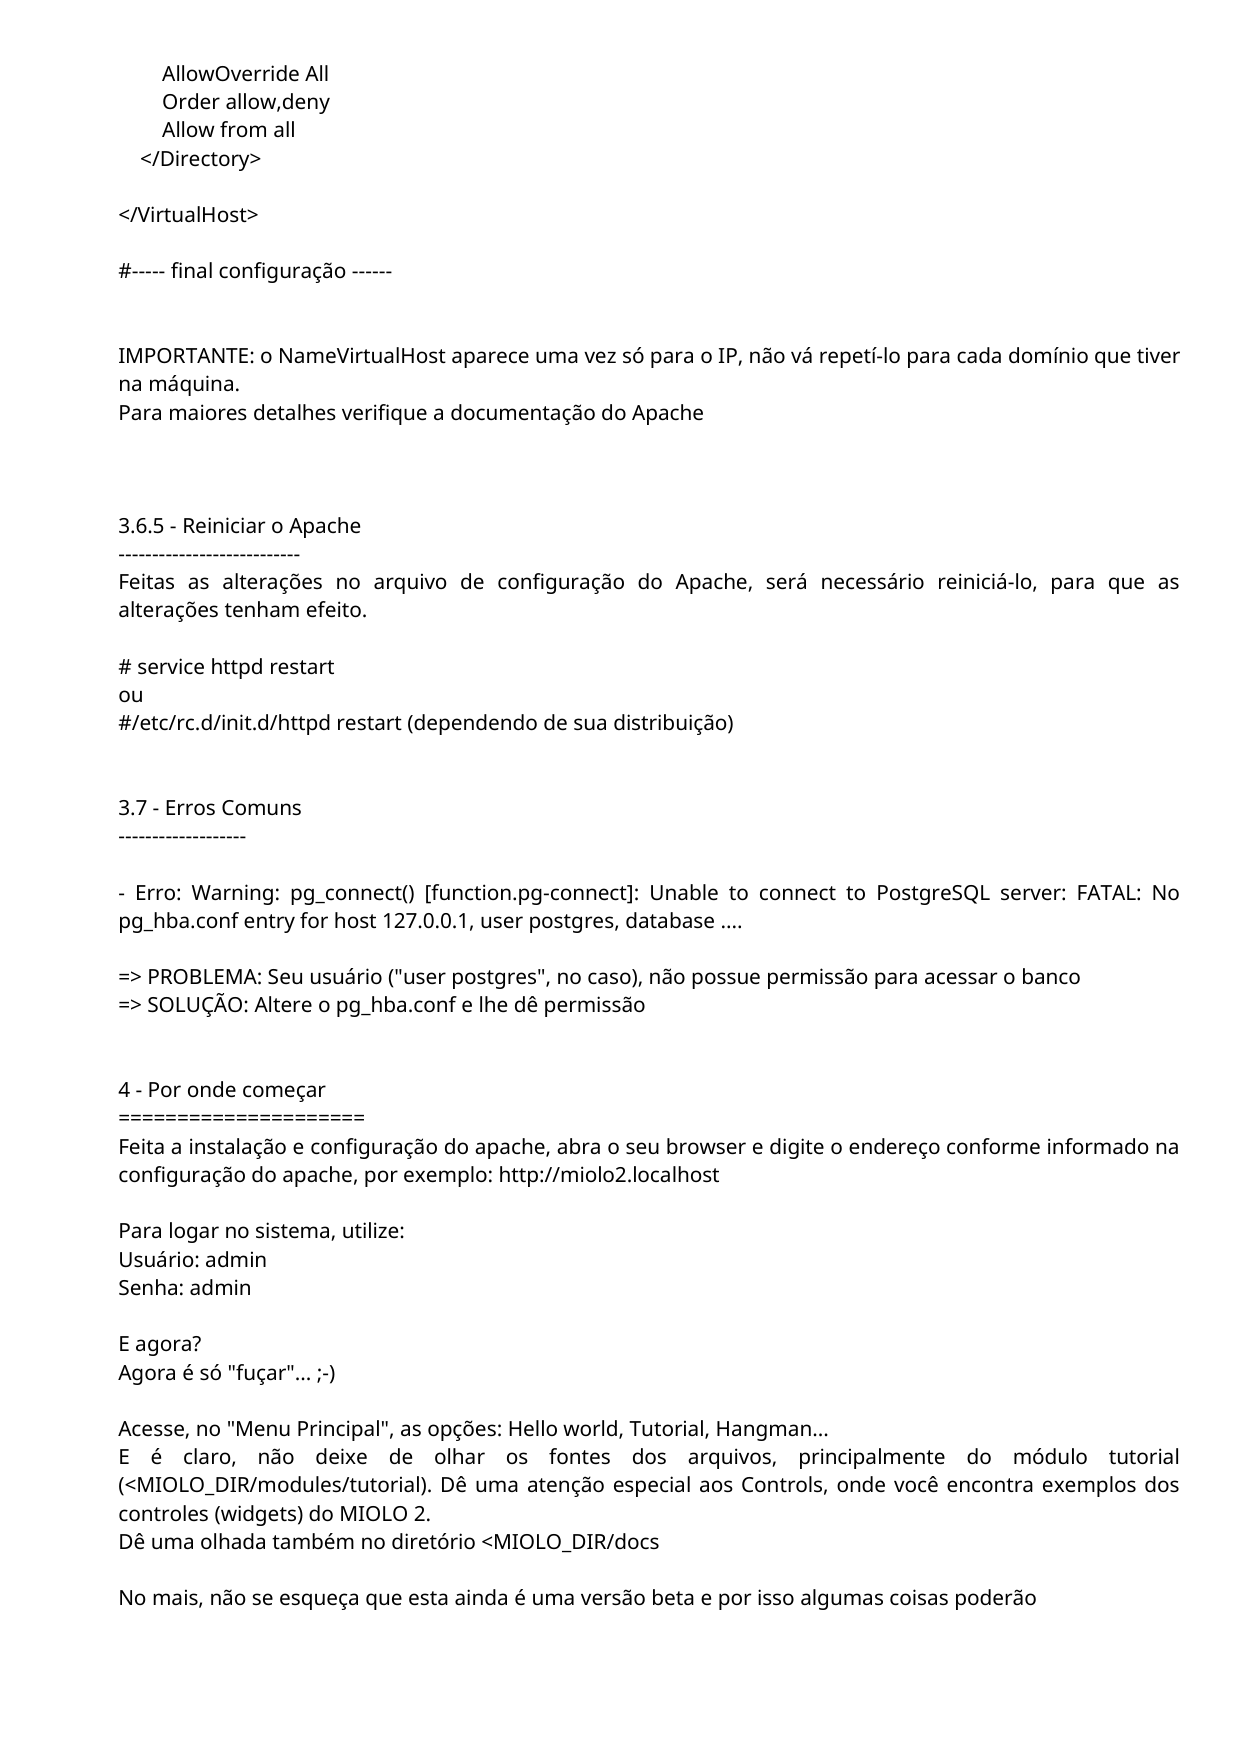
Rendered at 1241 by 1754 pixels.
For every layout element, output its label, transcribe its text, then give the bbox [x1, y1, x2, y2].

text Agora é só "fuçar"... ;-) [118, 1358, 1181, 1386]
text => PROBLEMA: Seu usuário ("user postgres", no caso), não possue permissão para acessar o banco [118, 962, 1181, 991]
text ou [118, 680, 1181, 708]
text 3.7 - Erros Comuns [118, 793, 1181, 821]
text 4 - Por onde começar [118, 1075, 1181, 1103]
text Acesse, no "Menu Principal", as opções: Hello world, Tutorial, Hangman... [118, 1414, 1181, 1442]
text </VirtualHost> [118, 200, 1181, 228]
text Para maiores detalhes verifique a documentação do Apache [118, 398, 1181, 426]
text </Directory> [118, 144, 1181, 172]
text - Erro: Warning: pg_connect() [function.pg-connect]: Unable to connect to PostgreSQL server: FATAL: No pg_hba.conf entry for host 127.0.0.1, user postgres, database .... [118, 878, 1181, 934]
text Order allow,deny [118, 87, 1181, 116]
text Feitas as alterações no arquivo de configuração do Apache, será necessário reiniciá-lo, para que as alterações tenham efeito. [118, 567, 1181, 624]
text Dê uma olhada também no diretório <MIOLO_DIR/docs [118, 1527, 1181, 1555]
text --------------------------- [118, 539, 1181, 567]
text ------------------- [118, 821, 1181, 849]
text # service httpd restart [118, 652, 1181, 680]
text #/etc/rc.d/init.d/httpd restart (dependendo de sua distribuição) [118, 708, 1181, 737]
text No mais, não se esqueça que esta ainda é uma versão beta e por isso algumas coisas poderão [118, 1583, 1181, 1612]
text => SOLUÇÃO: Altere o pg_hba.conf e lhe dê permissão [118, 991, 1181, 1019]
text Allow from all [118, 116, 1181, 144]
text Feita a instalação e configuração do apache, abra o seu browser e digite o endereço conforme informado na configuração do apache, por exemplo: http://miolo2.localhost [118, 1132, 1181, 1188]
text IMPORTANTE: o NameVirtualHost aparece uma vez só para o IP, não vá repetí-lo para cada domínio que tiver na máquina. [118, 341, 1181, 398]
text 3.6.5 - Reiniciar o Apache [118, 511, 1181, 539]
text Para logar no sistema, utilize: [118, 1216, 1181, 1245]
text E é claro, não deixe de olhar os fontes dos arquivos, principalmente do módulo tutorial (<MIOLO_DIR/modules/tutorial). Dê uma atenção especial aos Controls, onde você encontra exemplos dos controles (widgets) do MIOLO 2. [118, 1442, 1181, 1527]
text Usuário: admin [118, 1245, 1181, 1273]
text #----- final configuração ------ [118, 257, 1181, 285]
text AllowOverride All [118, 59, 1181, 87]
text E agora? [118, 1329, 1181, 1358]
text ===================== [118, 1103, 1181, 1132]
text Senha: admin [118, 1273, 1181, 1301]
